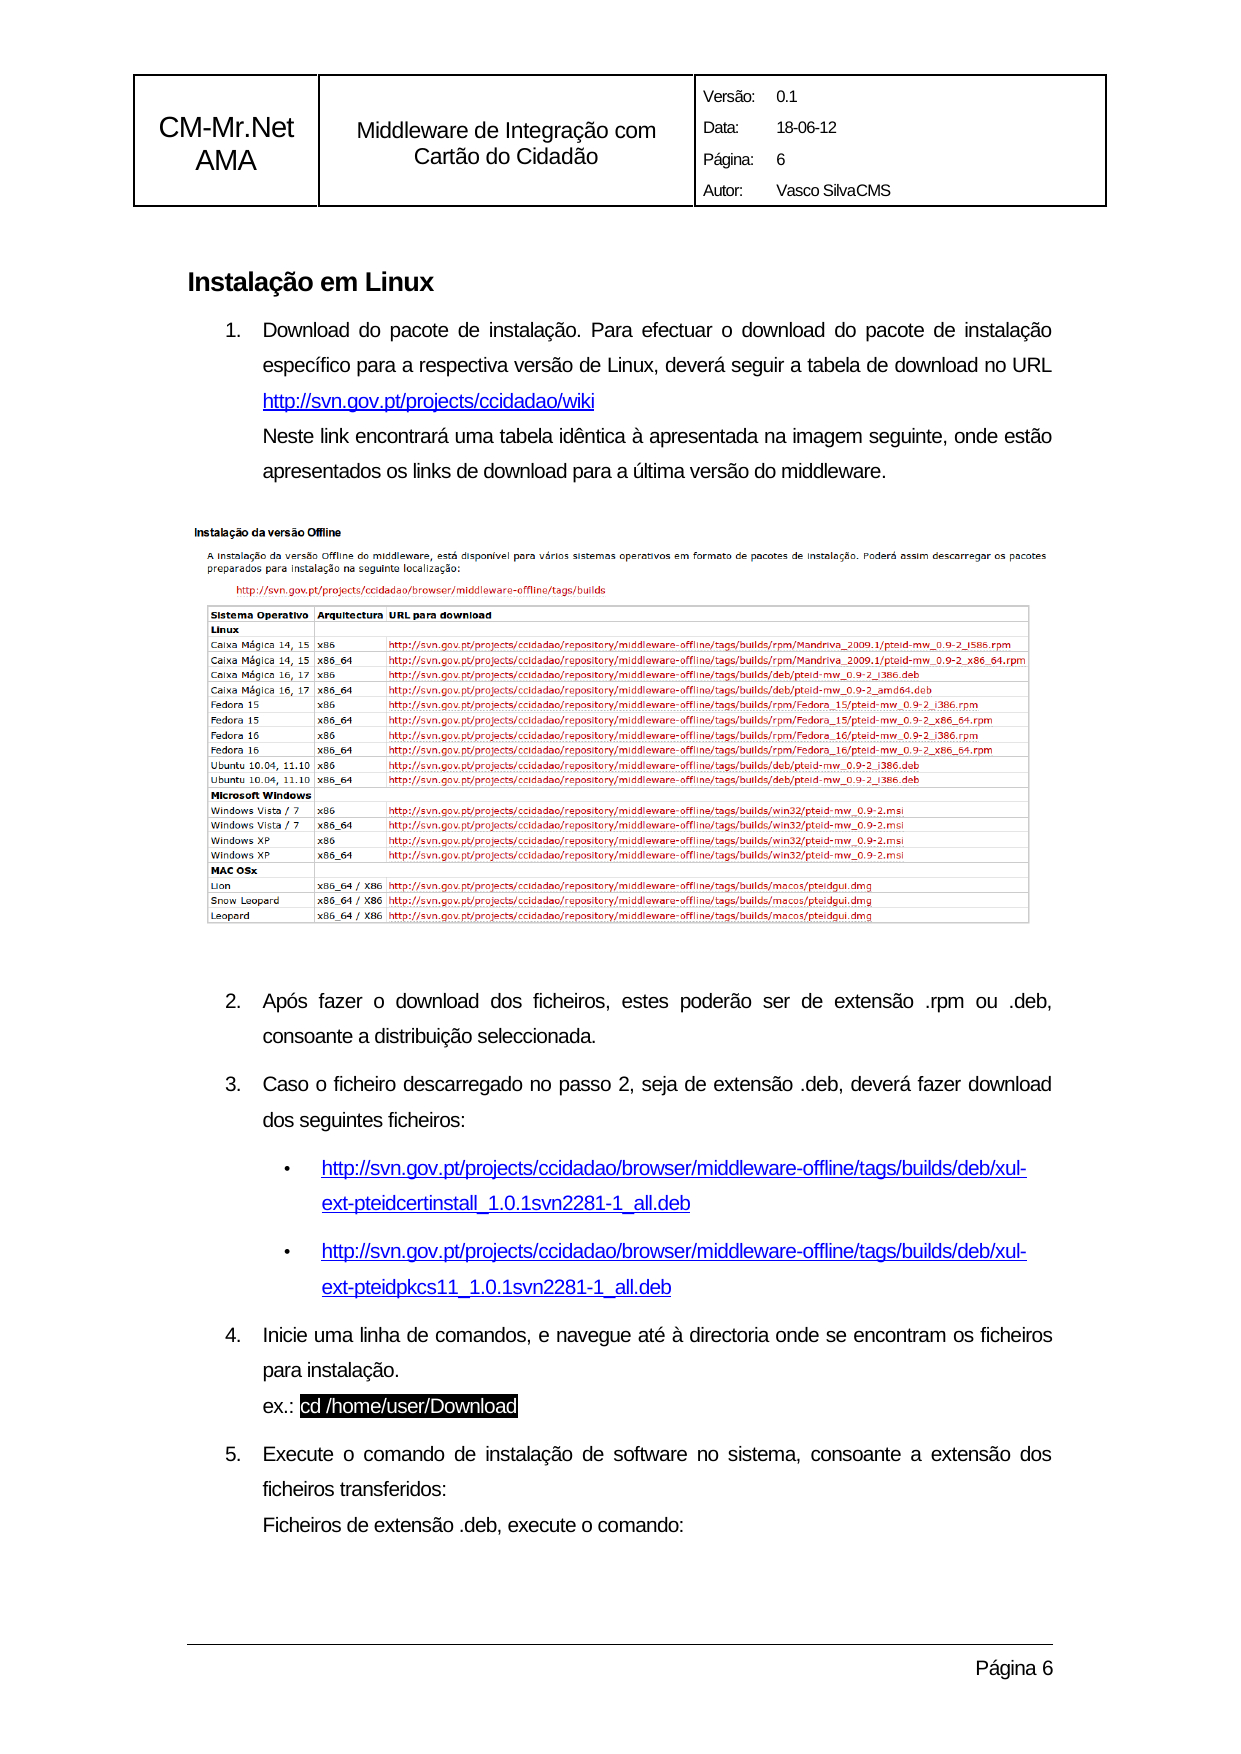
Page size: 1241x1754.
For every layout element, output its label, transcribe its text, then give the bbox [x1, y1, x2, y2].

list Inicie uma linha de comandos, e navegue até à directoria onde se encontram os ficheiros para instalação. ex.: cd /home/user/Download [225, 1324, 1053, 1418]
list http://svn.gov.pt/projects/ccidadao/browser/middleware-offline/tags/builds/deb/xul-ext-pteidcertinstall_1.0.1svn2281-1_all.deb [284, 1156, 1053, 1215]
list Caso o ficheiro descarregado no passo 2, seja de extensão .deb, deverá fazer download dos seguintes ficheiros: [225, 1073, 1053, 1132]
list Execute o comando de instalação de software no sistema, consoante a extensão dos ficheiros transferidos: Ficheiros de extensão .deb, execute o comando: [225, 1443, 1053, 1537]
list http://svn.gov.pt/projects/ccidadao/browser/middleware-offline/tags/builds/deb/xul-ext-pteidpkcs11_1.0.1svn2281-1_all.deb [284, 1240, 1053, 1299]
picture [187, 518, 1054, 929]
list Download do pacote de instalação. Para efectuar o download do pacote de instalação específico para a respectiva versão de Linux, deverá seguir a tabela de download no URL http://svn.gov.pt/projects/ccidadao/wiki Neste link encontrará uma tabela idêntica à apresentada na imagem seguinte, onde estão apresentados os links de download para a última versão do middleware. [225, 318, 1053, 518]
subtitle Instalação em Linux [187, 267, 1053, 297]
list Após fazer o download dos ficheiros, estes poderão ser de extensão .rpm ou .deb, consoante a distribuição seleccionada. [225, 989, 1053, 1048]
